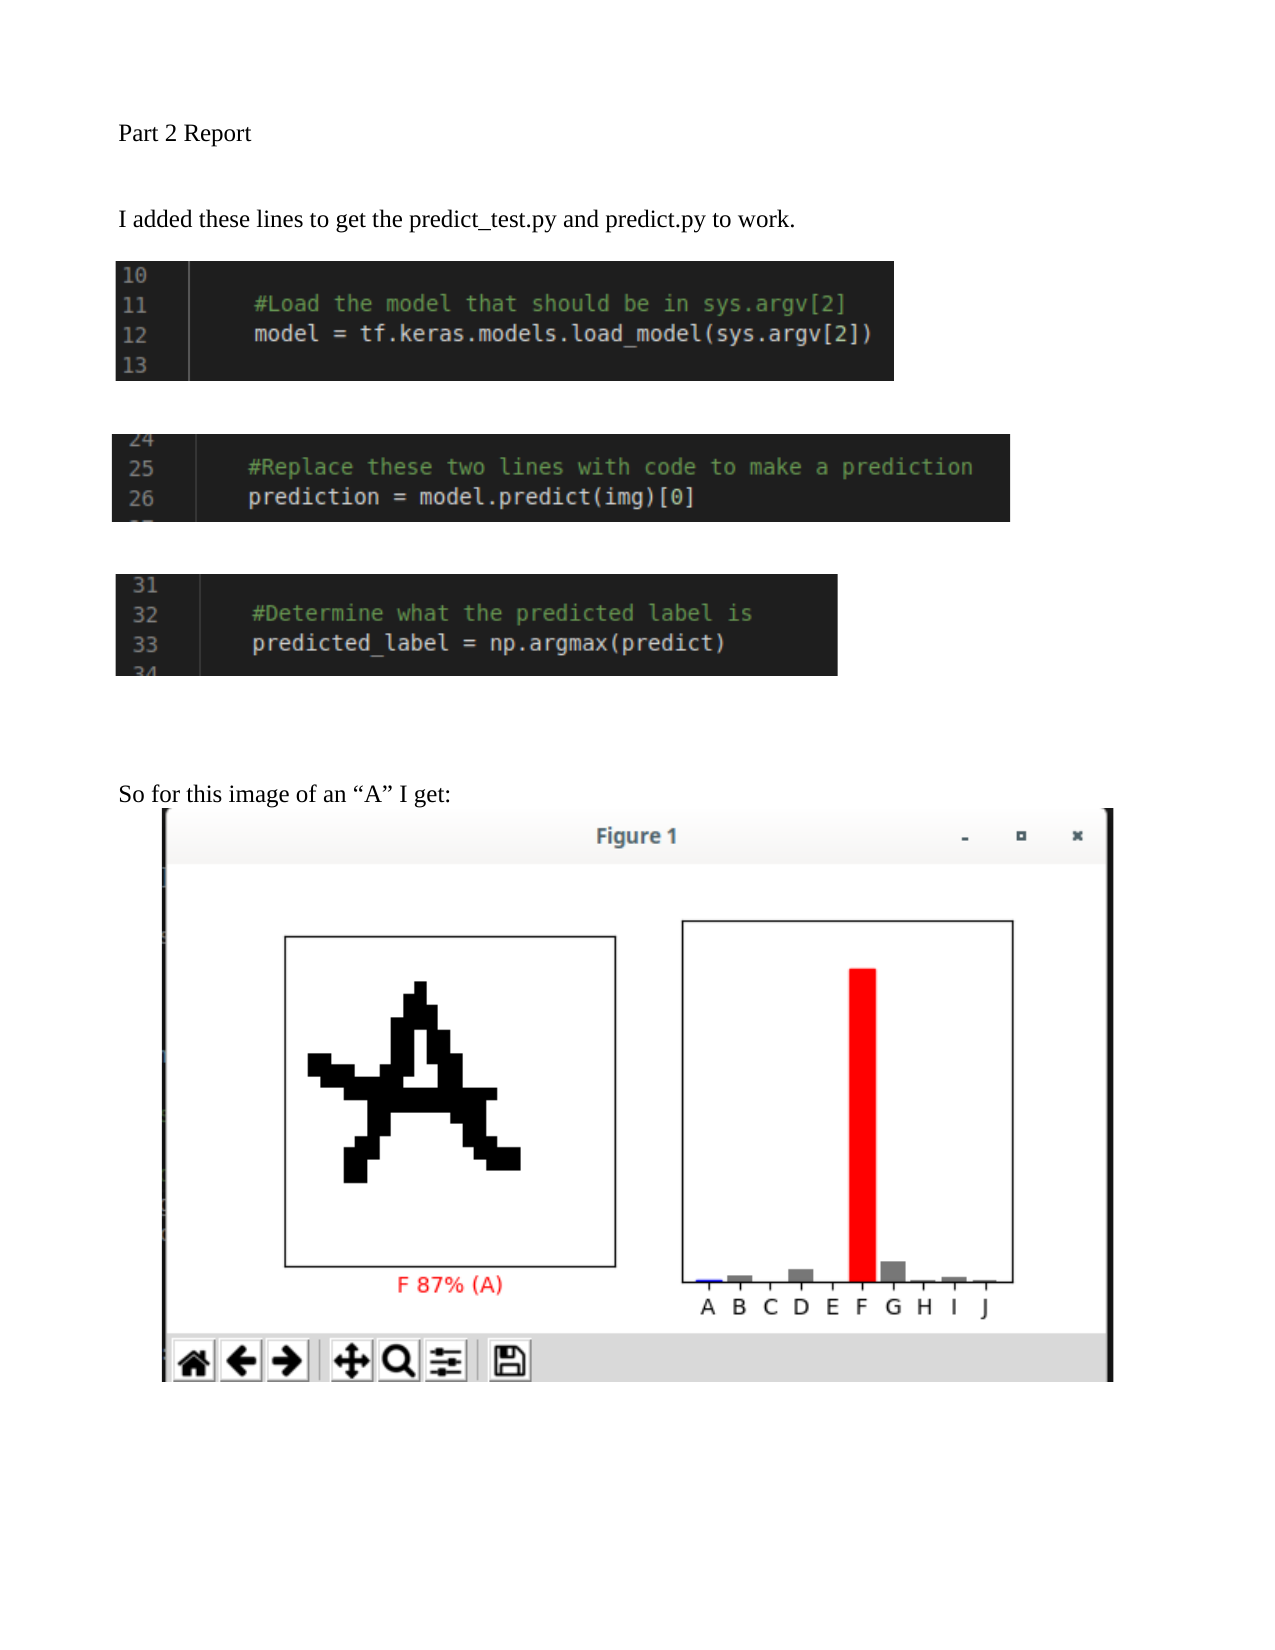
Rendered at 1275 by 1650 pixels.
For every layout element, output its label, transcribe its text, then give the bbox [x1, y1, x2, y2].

picture [115, 574, 838, 676]
text Part 2 Report [118, 118, 1157, 147]
text I added these lines to get the predict_test.py and predict.py to work. [118, 204, 1157, 233]
text So for this image of an “A” I get: [118, 779, 1157, 808]
picture [111, 434, 1011, 522]
picture [115, 261, 894, 381]
picture [161, 808, 1114, 1382]
